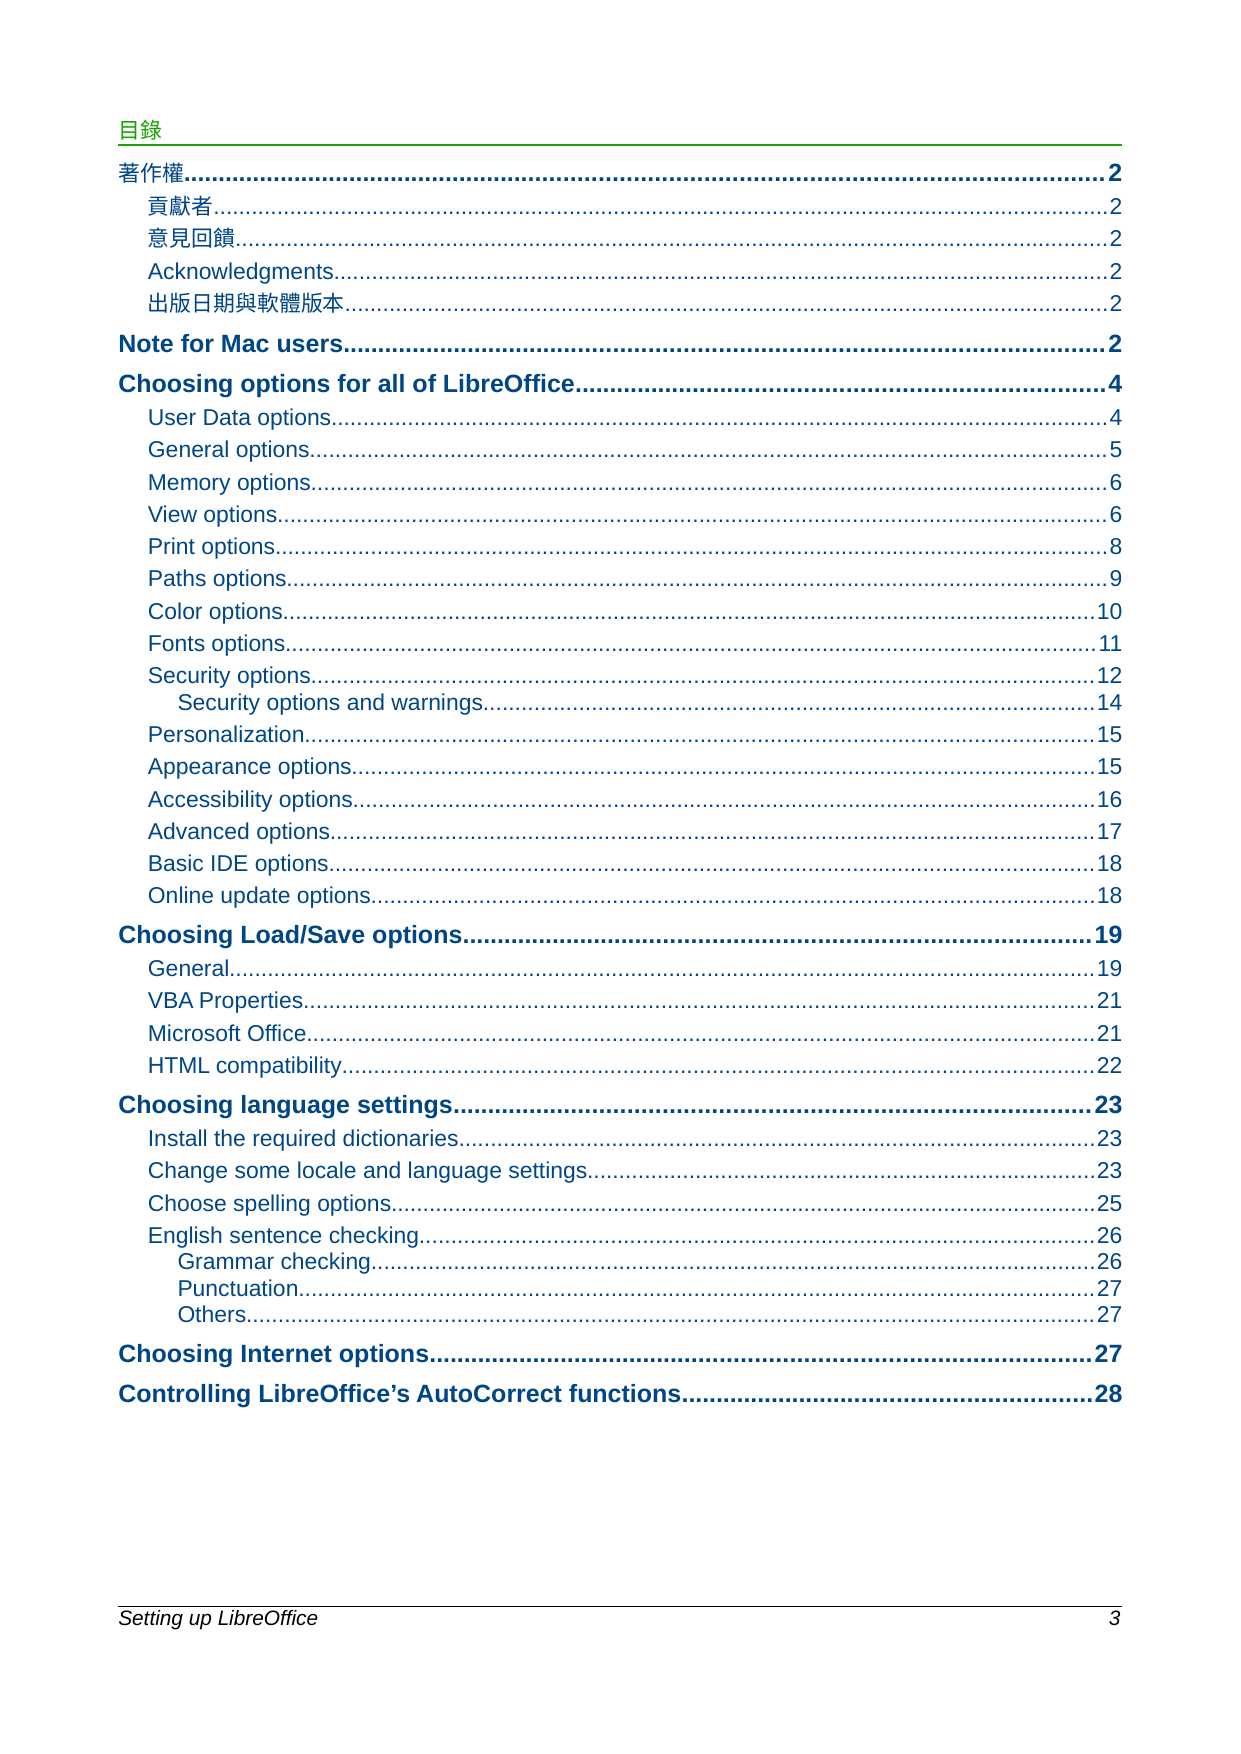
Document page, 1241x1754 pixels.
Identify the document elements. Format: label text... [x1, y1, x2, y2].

text Color options 10 [148, 598, 1122, 624]
text English sentence checking 26 [148, 1222, 1122, 1248]
text Choose spelling options 25 [148, 1189, 1122, 1216]
text Choosing Load/Save options 19 [118, 921, 1122, 949]
text General 19 [148, 955, 1122, 982]
text Acknowledgments 2 [148, 258, 1122, 284]
text Basic IDE options 18 [148, 850, 1122, 876]
text Install the required dictionaries 23 [148, 1125, 1122, 1151]
text Grammar checking 26 [177, 1248, 1122, 1274]
text 出版日期與軟體版本 2 [148, 290, 1122, 317]
text 意見回饋 2 [148, 225, 1122, 252]
text Accessibility options 16 [148, 786, 1122, 812]
text Fonts options 11 [148, 630, 1122, 656]
text Memory options 6 [148, 468, 1122, 495]
text 目錄 [118, 118, 1122, 144]
text Choosing Internet options 27 [118, 1339, 1122, 1368]
text Advanced options 17 [148, 818, 1122, 844]
text Online update options 18 [148, 882, 1122, 909]
text Print options 8 [148, 533, 1122, 559]
text Punctuation 27 [177, 1274, 1122, 1301]
text Choosing options for all of LibreOffice 4 [118, 369, 1122, 398]
text Security options 12 [148, 662, 1122, 689]
text View options 6 [148, 501, 1122, 527]
text Note for Mac users 2 [118, 329, 1122, 357]
text User Data options 4 [148, 404, 1122, 430]
text Controlling LibreOffice’s AutoCorrect functions 28 [118, 1379, 1122, 1408]
text Microsoft Office 21 [148, 1020, 1122, 1046]
text Change some locale and language settings 23 [148, 1157, 1122, 1183]
text VBA Properties 21 [148, 987, 1122, 1014]
text Others 27 [177, 1301, 1122, 1327]
text Choosing language settings 23 [118, 1090, 1122, 1119]
text Paths options 9 [148, 565, 1122, 592]
text Security options and warnings 14 [177, 689, 1122, 715]
text Personalization 15 [148, 721, 1122, 747]
text HTML compatibility 22 [148, 1052, 1122, 1078]
text 貢獻者 2 [148, 193, 1122, 219]
text General options 5 [148, 436, 1122, 463]
text 著作權 2 [118, 158, 1122, 187]
text Appearance options 15 [148, 753, 1122, 779]
